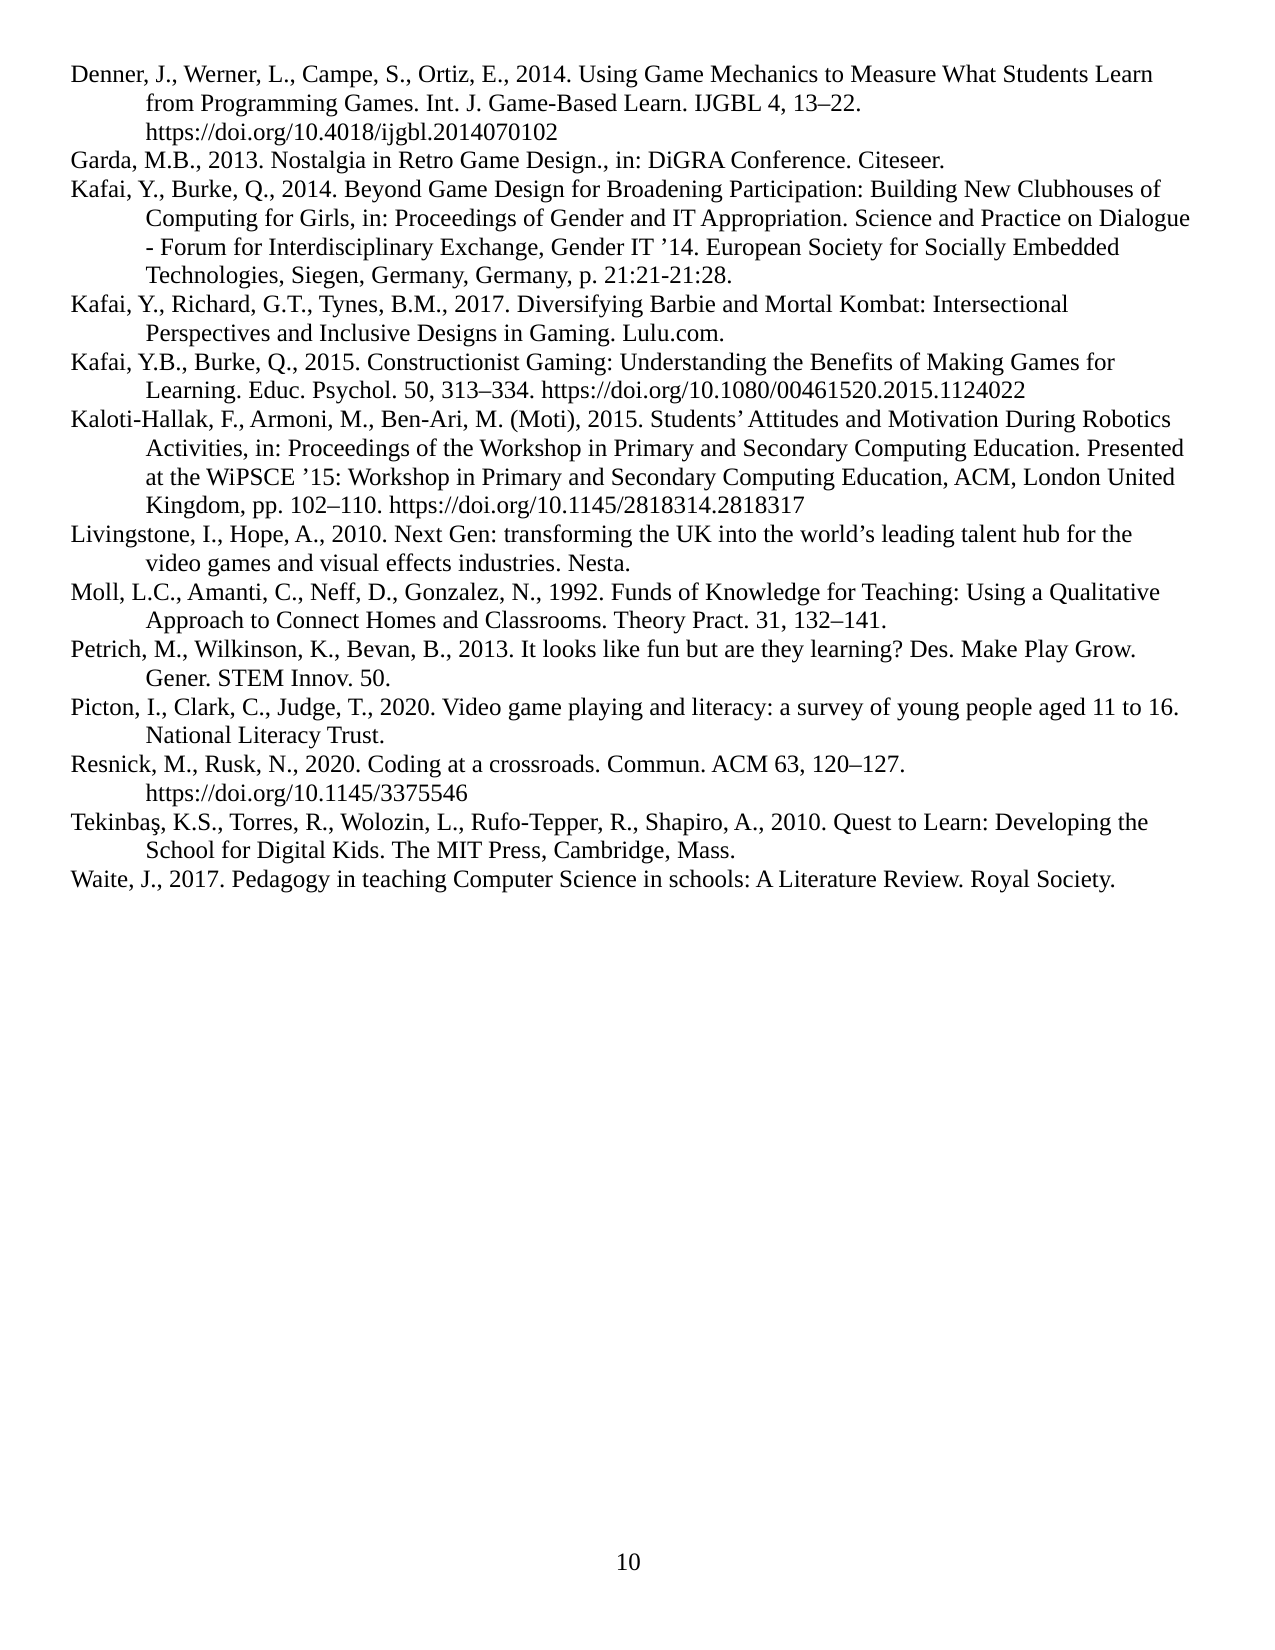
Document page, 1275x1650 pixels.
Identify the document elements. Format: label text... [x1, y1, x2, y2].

text Kafai, Y., Burke, Q., 2014. Beyond Game Design for Broadening Participation: Building New Clubhouses of Computing for Girls, in: Proceedings of Gender and IT Appropriation. Science and Practice on Dialogue - Forum for Interdisciplinary Exchange, Gender IT ’14. European Society for Socially Embedded Technologies, Siegen, Germany, Germany, p. 21:21-21:28. [70, 174, 1192, 289]
text Petrich, M., Wilkinson, K., Bevan, B., 2013. It looks like fun but are they learning? Des. Make Play Grow. Gener. STEM Innov. 50. [70, 634, 1192, 692]
text Kaloti-Hallak, F., Armoni, M., Ben-Ari, M. (Moti), 2015. Students’ Attitudes and Motivation During Robotics Activities, in: Proceedings of the Workshop in Primary and Secondary Computing Education. Presented at the WiPSCE ’15: Workshop in Primary and Secondary Computing Education, ACM, London United Kingdom, pp. 102–110. https://doi.org/10.1145/2818314.2818317 [70, 404, 1192, 519]
text Waite, J., 2017. Pedagogy in teaching Computer Science in schools: A Literature Review. Royal Society. [70, 864, 1192, 893]
text Livingstone, I., Hope, A., 2010. Next Gen: transforming the UK into the world’s leading talent hub for the video games and visual effects industries. Nesta. [70, 519, 1192, 577]
text Garda, M.B., 2013. Nostalgia in Retro Game Design., in: DiGRA Conference. Citeseer. [70, 145, 1192, 174]
text Resnick, M., Rusk, N., 2020. Coding at a crossroads. Commun. ACM 63, 120–127. https://doi.org/10.1145/3375546 [70, 749, 1192, 807]
text Tekinbaş, K.S., Torres, R., Wolozin, L., Rufo-Tepper, R., Shapiro, A., 2010. Quest to Learn: Developing the School for Digital Kids. The MIT Press, Cambridge, Mass. [70, 807, 1192, 864]
text Kafai, Y., Richard, G.T., Tynes, B.M., 2017. Diversifying Barbie and Mortal Kombat: Intersectional Perspectives and Inclusive Designs in Gaming. Lulu.com. [70, 289, 1192, 347]
text Moll, L.C., Amanti, C., Neff, D., Gonzalez, N., 1992. Funds of Knowledge for Teaching: Using a Qualitative Approach to Connect Homes and Classrooms. Theory Pract. 31, 132–141. [70, 577, 1192, 634]
text Denner, J., Werner, L., Campe, S., Ortiz, E., 2014. Using Game Mechanics to Measure What Students Learn from Programming Games. Int. J. Game-Based Learn. IJGBL 4, 13–22. https://doi.org/10.4018/ijgbl.2014070102 [70, 59, 1192, 145]
text Kafai, Y.B., Burke, Q., 2015. Constructionist Gaming: Understanding the Benefits of Making Games for Learning. Educ. Psychol. 50, 313–334. https://doi.org/10.1080/00461520.2015.1124022 [70, 347, 1192, 404]
text Picton, I., Clark, C., Judge, T., 2020. Video game playing and literacy: a survey of young people aged 11 to 16. National Literacy Trust. [70, 692, 1192, 749]
